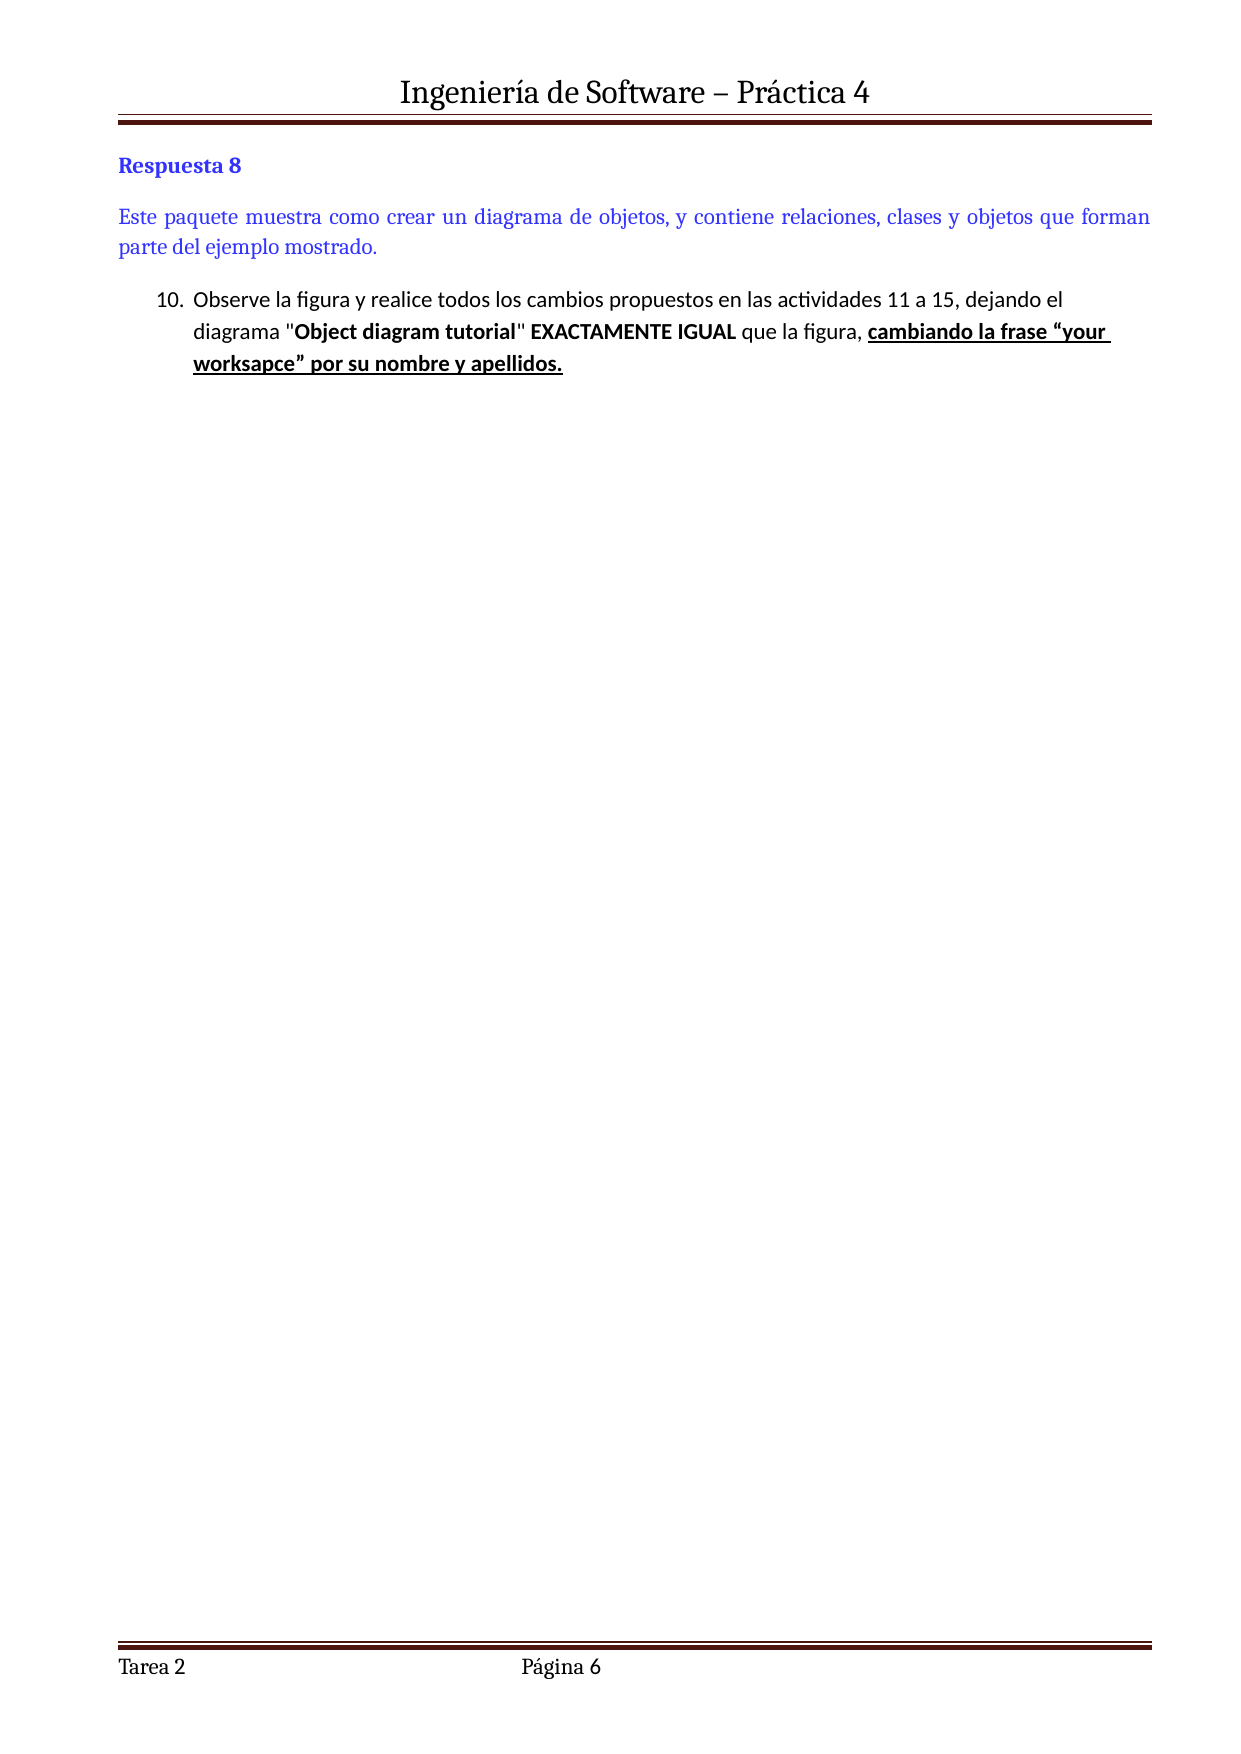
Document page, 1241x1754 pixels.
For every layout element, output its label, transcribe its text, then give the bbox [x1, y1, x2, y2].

text Este paquete muestra como crear un diagrama de objetos, y contiene relaciones, clases y objetos que forman parte del ejemplo mostrado. [118, 204, 1152, 260]
text Respuesta 8 [118, 153, 1152, 179]
list Observe la figura y realice todos los cambios propuestos en las actividades 11 a 15, dejando el diagrama "Object diagram tutorial" EXACTAMENTE IGUAL que la figura, cambiando la frase “your worksapce” por su nombre y apellidos. [156, 285, 1152, 377]
